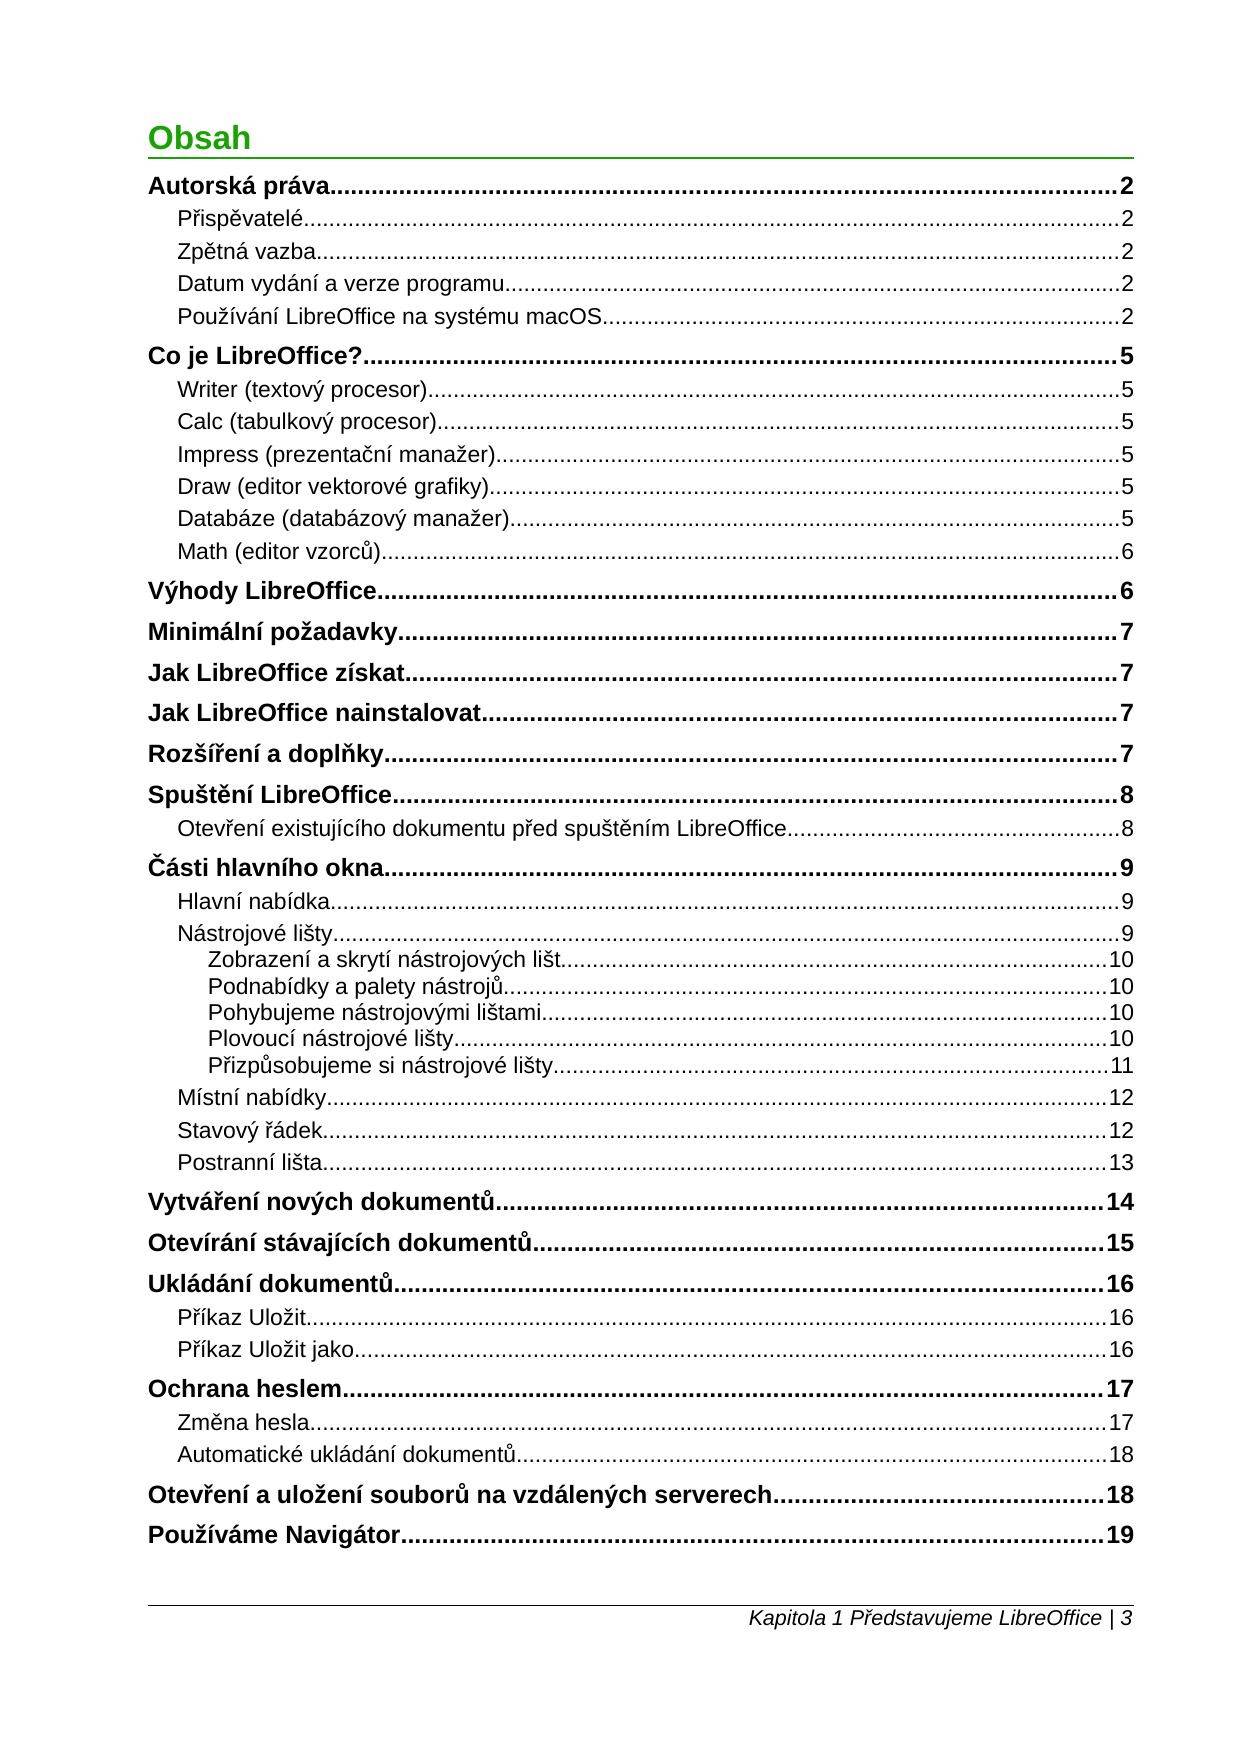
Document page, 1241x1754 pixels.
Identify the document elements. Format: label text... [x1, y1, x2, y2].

text Impress (prezentační manažer) 5 [177, 441, 1134, 467]
text Databáze (databázový manažer) 5 [177, 505, 1134, 532]
text Calc (tabulkový procesor) 5 [177, 408, 1134, 434]
text Draw (editor vektorové grafiky) 5 [177, 473, 1134, 499]
text Autorská práva 2 [148, 171, 1134, 199]
text Části hlavního okna 9 [148, 853, 1134, 882]
text Otevírání stávajících dokumentů 15 [148, 1228, 1134, 1257]
text Podnabídky a palety nástrojů 10 [208, 973, 1134, 999]
text Přizpůsobujeme si nástrojové lišty 11 [208, 1052, 1134, 1078]
text Příkaz Uložit 16 [177, 1303, 1134, 1330]
text Pohybujeme nástrojovými lištami 10 [208, 999, 1134, 1025]
text Otevření existujícího dokumentu před spuštěním LibreOffice 8 [177, 814, 1134, 841]
text Otevření a uložení souborů na vzdálených serverech 18 [148, 1480, 1134, 1508]
text Ukládání dokumentů 16 [148, 1269, 1134, 1297]
text Spuštění LibreOffice 8 [148, 780, 1134, 808]
text Hlavní nabídka 9 [177, 888, 1134, 914]
text Zobrazení a skrytí nástrojových lišt 10 [208, 946, 1134, 973]
text Stavový řádek 12 [177, 1117, 1134, 1143]
text Příkaz Uložit jako 16 [177, 1336, 1134, 1362]
subtitle Obsah [148, 118, 1134, 157]
text Jak LibreOffice získat 7 [148, 657, 1134, 686]
text Math (editor vzorců) 6 [177, 538, 1134, 564]
text Nástrojové lišty 9 [177, 920, 1134, 946]
text Rozšíření a doplňky 7 [148, 739, 1134, 768]
text Ochrana heslem 17 [148, 1374, 1134, 1403]
text Přispěvatelé 2 [177, 205, 1134, 232]
text Změna hesla 17 [177, 1409, 1134, 1435]
text Používání LibreOffice na systému macOS 2 [177, 303, 1134, 329]
text Jak LibreOffice nainstalovat 7 [148, 698, 1134, 727]
text Co je LibreOffice? 5 [148, 341, 1134, 370]
text Vytváření nových dokumentů 14 [148, 1187, 1134, 1216]
text Výhody LibreOffice 6 [148, 576, 1134, 605]
text Postranní lišta 13 [177, 1149, 1134, 1175]
text Writer (textový procesor) 5 [177, 376, 1134, 402]
text Automatické ukládání dokumentů 18 [177, 1441, 1134, 1468]
text Místní nabídky 12 [177, 1084, 1134, 1111]
text Datum vydání a verze programu 2 [177, 270, 1134, 297]
text Minimální požadavky 7 [148, 617, 1134, 646]
text Používáme Navigátor 19 [148, 1521, 1134, 1549]
text Zpětná vazba 2 [177, 238, 1134, 264]
text Plovoucí nástrojové lišty 10 [208, 1025, 1134, 1052]
